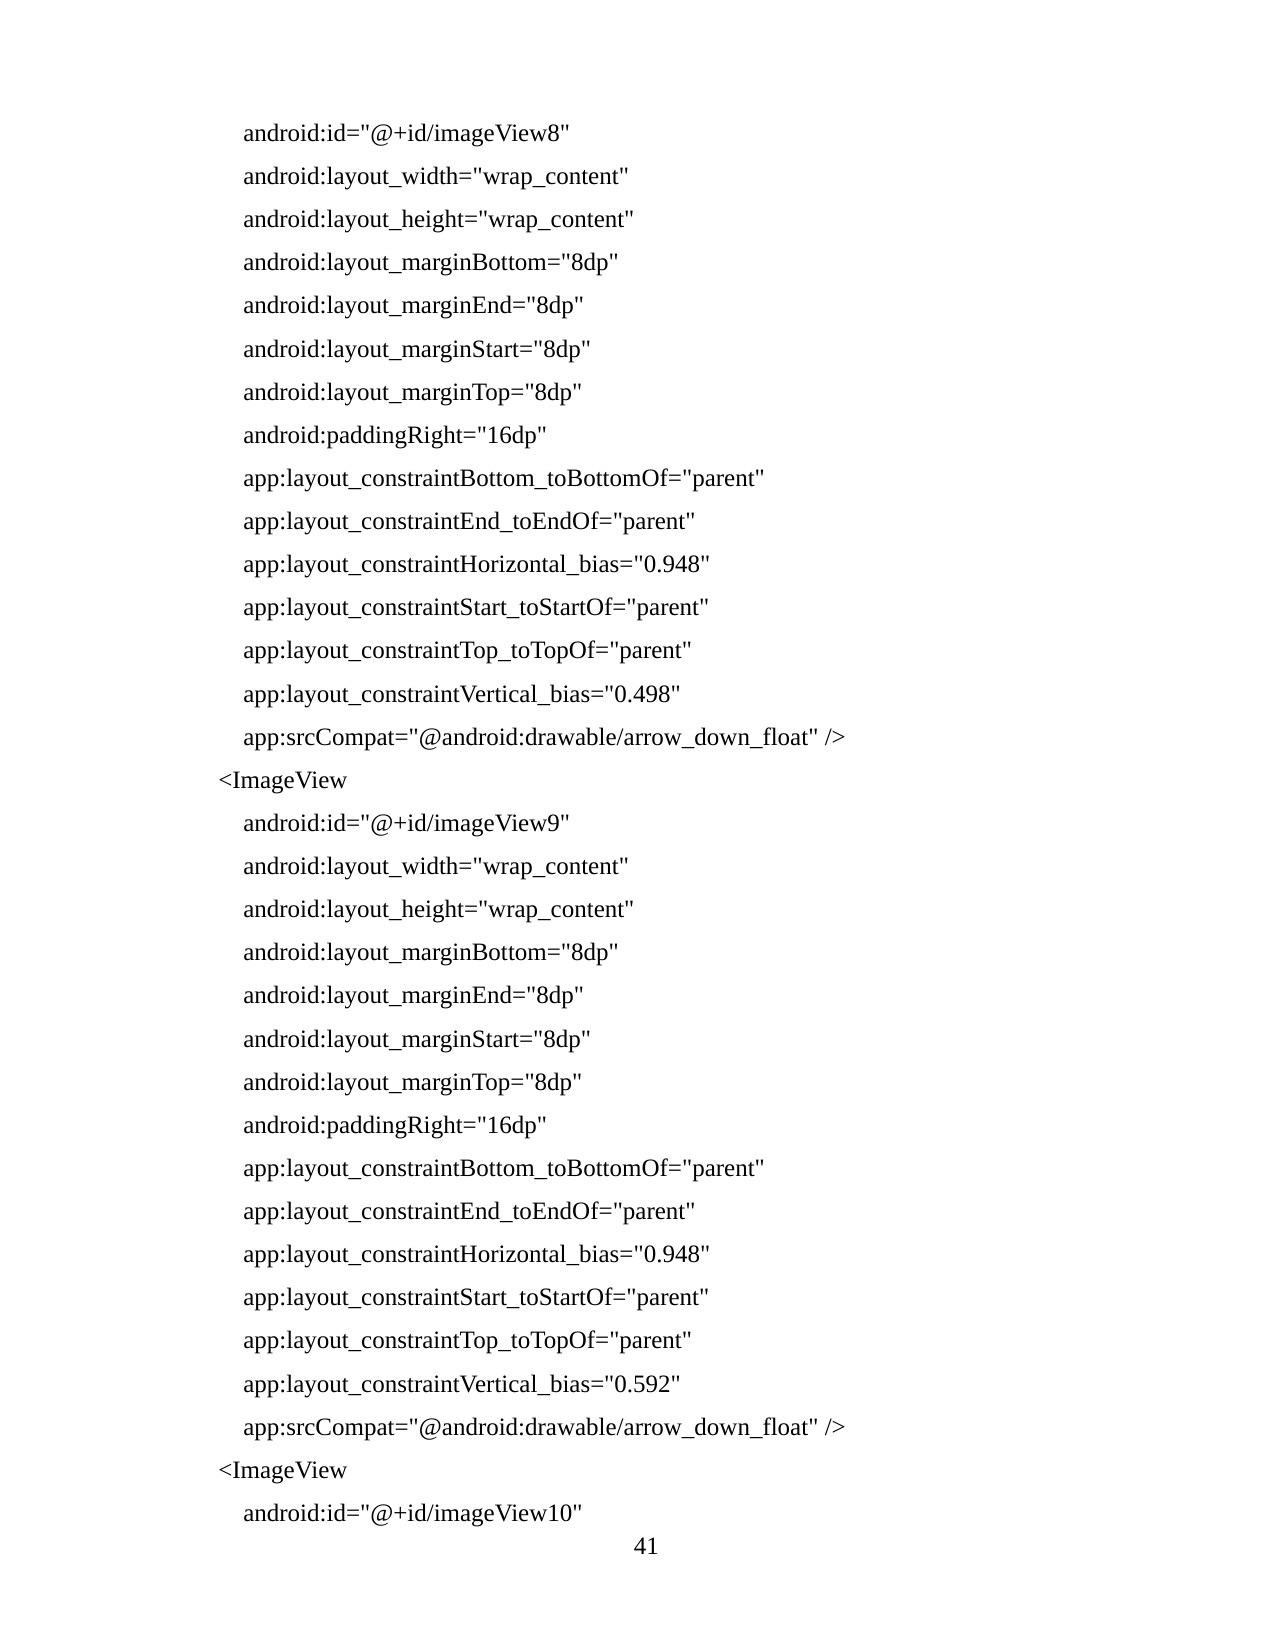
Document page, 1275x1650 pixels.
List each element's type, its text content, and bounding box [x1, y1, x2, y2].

text android:id="@+id/imageView9" [193, 808, 1157, 837]
text app:layout_constraintEnd_toEndOf="parent" [193, 506, 1157, 535]
text app:layout_constraintHorizontal_bias="0.948" [193, 1239, 1157, 1268]
text android:layout_marginEnd="8dp" [193, 291, 1157, 319]
text app:layout_constraintTop_toTopOf="parent" [193, 636, 1157, 664]
text android:layout_marginBottom="8dp" [193, 937, 1157, 966]
text app:srcCompat="@android:drawable/arrow_down_float" /> [193, 722, 1157, 751]
text app:layout_constraintEnd_toEndOf="parent" [193, 1196, 1157, 1225]
text app:layout_constraintTop_toTopOf="parent" [193, 1326, 1157, 1354]
text app:layout_constraintStart_toStartOf="parent" [193, 592, 1157, 621]
text app:layout_constraintVertical_bias="0.498" [193, 679, 1157, 707]
text android:id="@+id/imageView10" [193, 1498, 1157, 1527]
text android:layout_marginEnd="8dp" [193, 981, 1157, 1009]
text app:layout_constraintBottom_toBottomOf="parent" [193, 1153, 1157, 1182]
text app:layout_constraintBottom_toBottomOf="parent" [193, 463, 1157, 492]
text android:layout_marginBottom="8dp" [193, 247, 1157, 276]
text android:layout_marginStart="8dp" [193, 1024, 1157, 1052]
text android:layout_marginTop="8dp" [193, 377, 1157, 406]
text android:layout_height="wrap_content" [193, 204, 1157, 233]
text android:layout_marginStart="8dp" [193, 334, 1157, 362]
text <ImageView [193, 1455, 1157, 1484]
text <ImageView [193, 765, 1157, 794]
text android:layout_height="wrap_content" [193, 894, 1157, 923]
text android:paddingRight="16dp" [193, 1110, 1157, 1139]
text android:id="@+id/imageView8" [193, 118, 1157, 147]
text android:layout_width="wrap_content" [193, 161, 1157, 190]
text android:layout_marginTop="8dp" [193, 1067, 1157, 1096]
text android:layout_width="wrap_content" [193, 851, 1157, 880]
text android:paddingRight="16dp" [193, 420, 1157, 449]
text app:srcCompat="@android:drawable/arrow_down_float" /> [193, 1412, 1157, 1441]
text app:layout_constraintHorizontal_bias="0.948" [193, 549, 1157, 578]
text app:layout_constraintStart_toStartOf="parent" [193, 1282, 1157, 1311]
text app:layout_constraintVertical_bias="0.592" [193, 1369, 1157, 1397]
